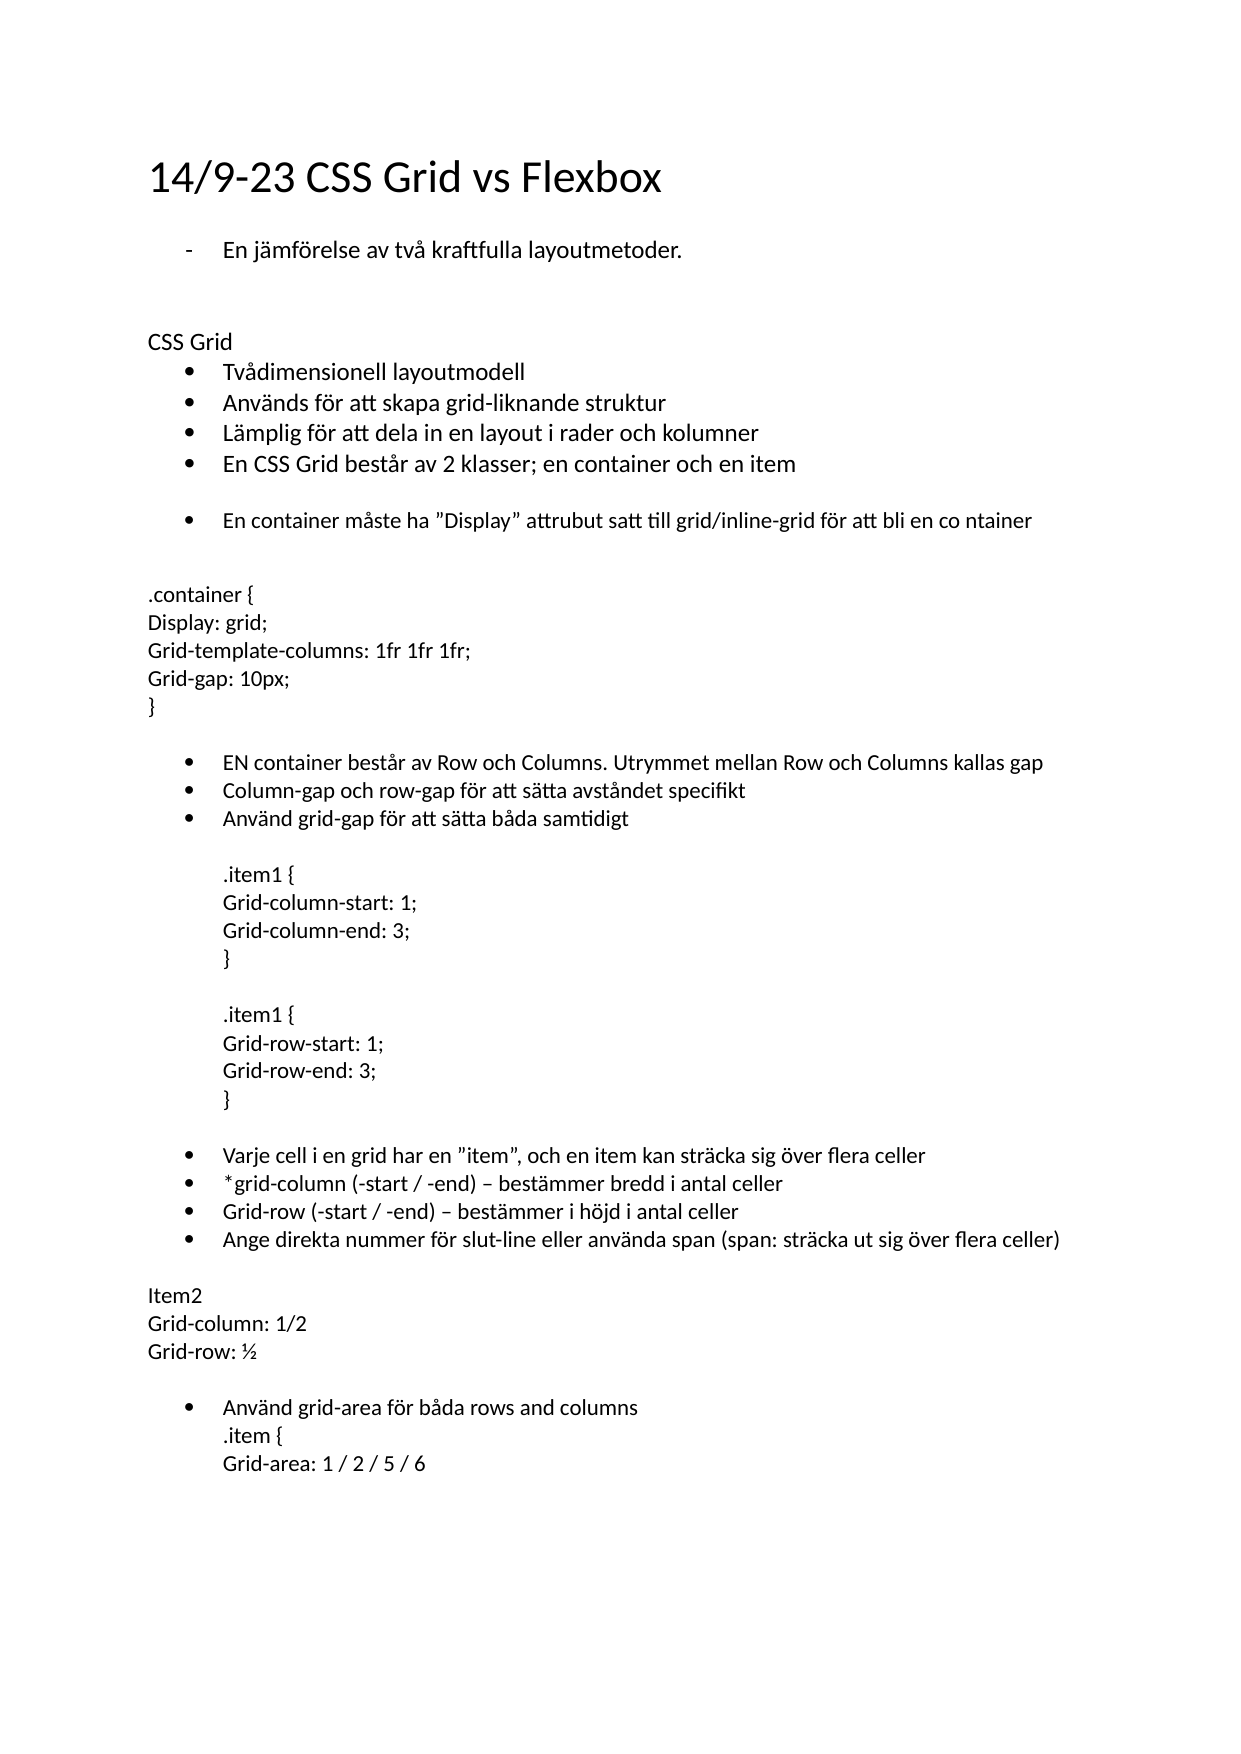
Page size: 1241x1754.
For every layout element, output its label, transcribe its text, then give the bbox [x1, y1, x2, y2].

list Tvådimensionell layoutmodell [185, 356, 1093, 387]
list En jämförelse av två kraftfulla layoutmetoder. [185, 234, 1093, 264]
text } [148, 692, 1093, 720]
text } [223, 944, 1093, 973]
text Grid-row: ½ [148, 1337, 1093, 1365]
list Ange direkta nummer för slut-line eller använda span (span: sträcka ut sig över flera celler) [185, 1225, 1093, 1253]
list Grid-row (-start / -end) – bestämmer i höjd i antal celler [185, 1197, 1093, 1225]
text Display: grid; [148, 608, 1093, 636]
list *grid-column (-start / -end) – bestämmer bredd i antal celler [185, 1169, 1093, 1197]
text } [223, 1085, 1093, 1113]
list Använd grid-gap för att sätta båda samtidigt [185, 804, 1093, 832]
list En CSS Grid består av 2 klasser; en container och en item [185, 448, 1093, 478]
text CSS Grid [148, 326, 1093, 356]
list En container måste ha ”Display” attrubut satt till grid/inline-grid för att bli en co ntainer [185, 506, 1093, 534]
list Varje cell i en grid har en ”item”, och en item kan sträcka sig över flera celler [185, 1141, 1093, 1169]
text Grid-area: 1 / 2 / 5 / 6 [223, 1449, 1093, 1477]
list Använd grid-area för båda rows and columns [185, 1393, 1093, 1421]
list Lämplig för att dela in en layout i rader och kolumner [185, 417, 1093, 448]
text Grid-gap: 10px; [148, 664, 1093, 692]
text .item1 { [223, 861, 1093, 888]
list EN container består av Row och Columns. Utrymmet mellan Row och Columns kallas gap [185, 748, 1093, 776]
text Grid-column: 1/2 [148, 1309, 1093, 1337]
text Grid-column-end: 3; [223, 917, 1093, 944]
text Item2 [148, 1281, 1093, 1309]
text Grid-template-columns: 1fr 1fr 1fr; [148, 636, 1093, 664]
text .container { [148, 580, 1093, 608]
text 14/9-23 CSS Grid vs Flexbox [148, 148, 1093, 203]
list Används för att skapa grid-liknande struktur [185, 387, 1093, 417]
text Grid-column-start: 1; [223, 888, 1093, 917]
text .item { [223, 1421, 1093, 1449]
text Grid-row-end: 3; [223, 1057, 1093, 1085]
list Column-gap och row-gap för att sätta avståndet specifikt [185, 776, 1093, 804]
text Grid-row-start: 1; [223, 1029, 1093, 1057]
text .item1 { [223, 1001, 1093, 1029]
